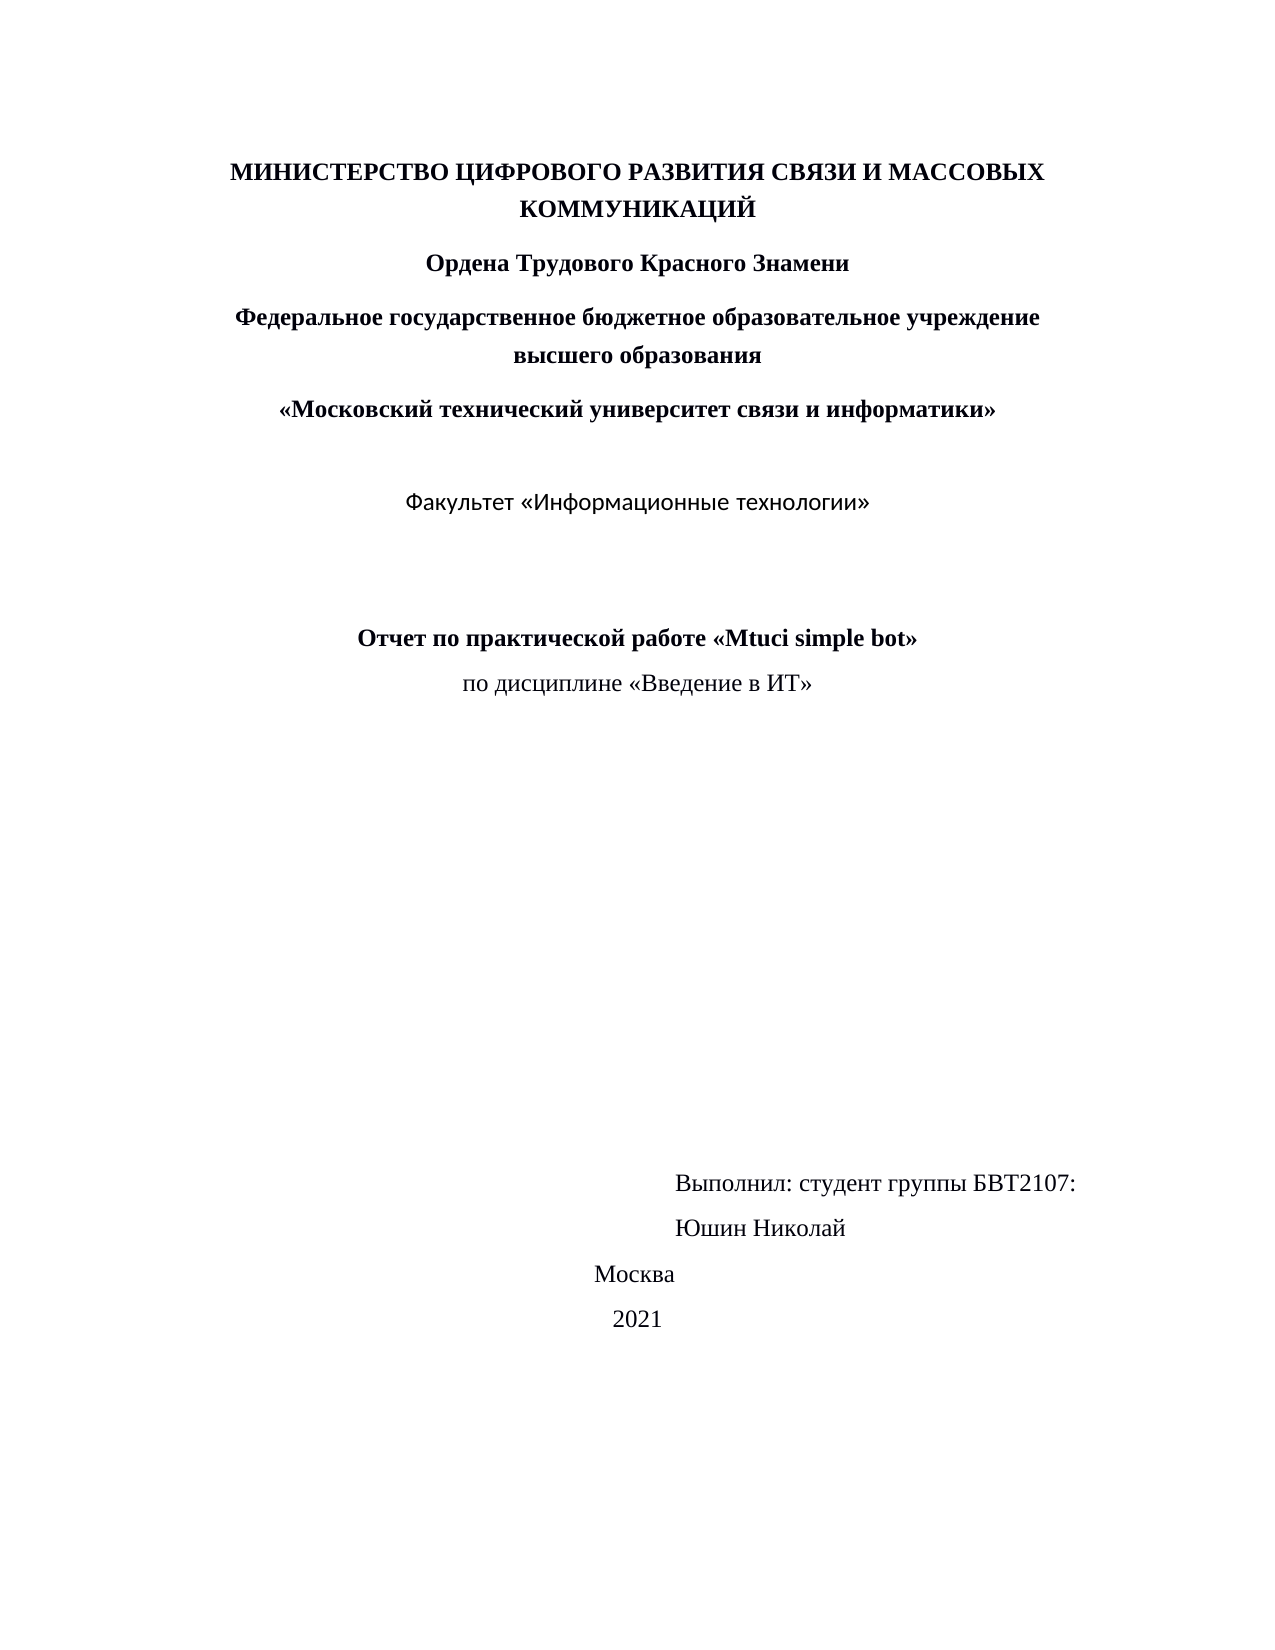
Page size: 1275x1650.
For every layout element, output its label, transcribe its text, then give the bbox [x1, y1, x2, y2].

text Федеральное государственное бюджетное образовательное учреждение высшего образования [187, 296, 1087, 371]
text Юшин Николай [675, 1214, 1087, 1242]
text «Московский технический университет связи и информатики» [187, 387, 1087, 425]
text Ордена Трудового Красного Знамени [187, 242, 1087, 279]
text Выполнил: студент группы БВТ2107: [675, 1168, 1087, 1197]
text 2021 [187, 1304, 1087, 1333]
text Факультет «Информационные технологии» [187, 487, 1087, 516]
text по дисциплине «Введение в ИТ» [187, 669, 1087, 697]
text Отчет по практической работе «Mtuci simple bot» [187, 623, 1087, 652]
text Москва [187, 1259, 1087, 1288]
text МИНИСТЕРСТВО ЦИФРОВОГО РАЗВИТИЯ СВЯЗИ И МАССОВЫХ КОММУНИКАЦИЙ [187, 150, 1087, 225]
